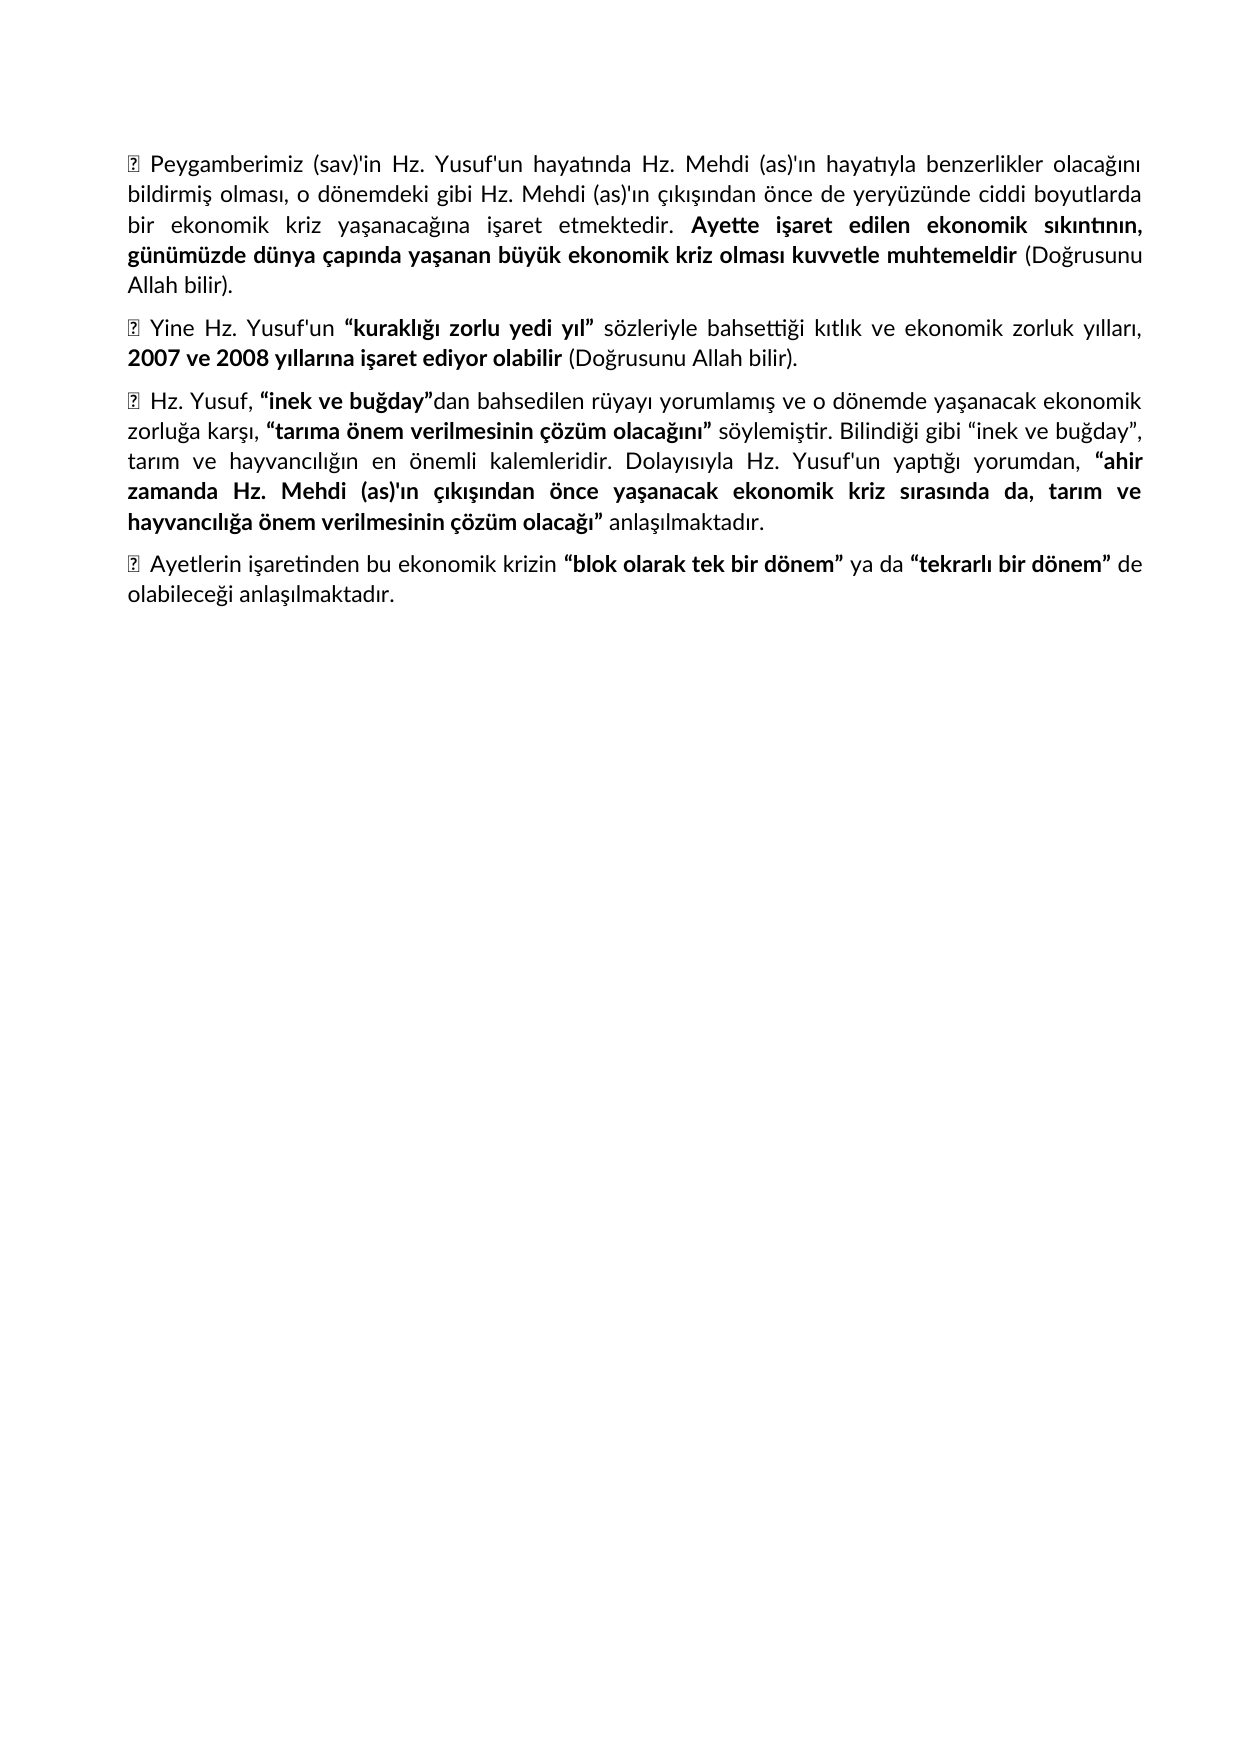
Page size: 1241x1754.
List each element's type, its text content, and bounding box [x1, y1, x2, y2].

text  Peygamberimiz (sav)'in Hz. Yusuf'un hayatında Hz. Mehdi (as)'ın hayatıyla benzerlikler olacağını bildirmiş olması, o dönemdeki gibi Hz. Mehdi (as)'ın çıkışından önce de yeryüzünde ciddi boyutlarda bir ekonomik kriz yaşanacağına işaret etmektedir. Ayette işaret edilen ekonomik sıkıntının, günümüzde dünya çapında yaşanan büyük ekonomik kriz olması kuvvetle muhtemeldir (Doğrusunu Allah bilir). [127, 150, 1143, 298]
text  Hz. Yusuf, “inek ve buğday”dan bahsedilen rüyayı yorumlamış ve o dönemde yaşanacak ekonomik zorluğa karşı, “tarıma önem verilmesinin çözüm olacağını” söylemiştir. Bilindiği gibi “inek ve buğday”, tarım ve hayvancılığın en önemli kalemleridir. Dolayısıyla Hz. Yusuf'un yaptığı yorumdan, “ahir zamanda Hz. Mehdi (as)'ın çıkışından önce yaşanacak ekonomik kriz sırasında da, tarım ve hayvancılığa önem verilmesinin çözüm olacağı” anlaşılmaktadır. [127, 386, 1143, 535]
text  Ayetlerin işaretinden bu ekonomik krizin “blok olarak tek bir dönem” ya da “tekrarlı bir dönem” de olabileceği anlaşılmaktadır. [127, 550, 1143, 608]
text  Yine Hz. Yusuf'un “kuraklığı zorlu yedi yıl” sözleriyle bahsettiği kıtlık ve ekonomik zorluk yılları, 2007 ve 2008 yıllarına işaret ediyor olabilir (Doğrusunu Allah bilir). [127, 313, 1143, 371]
